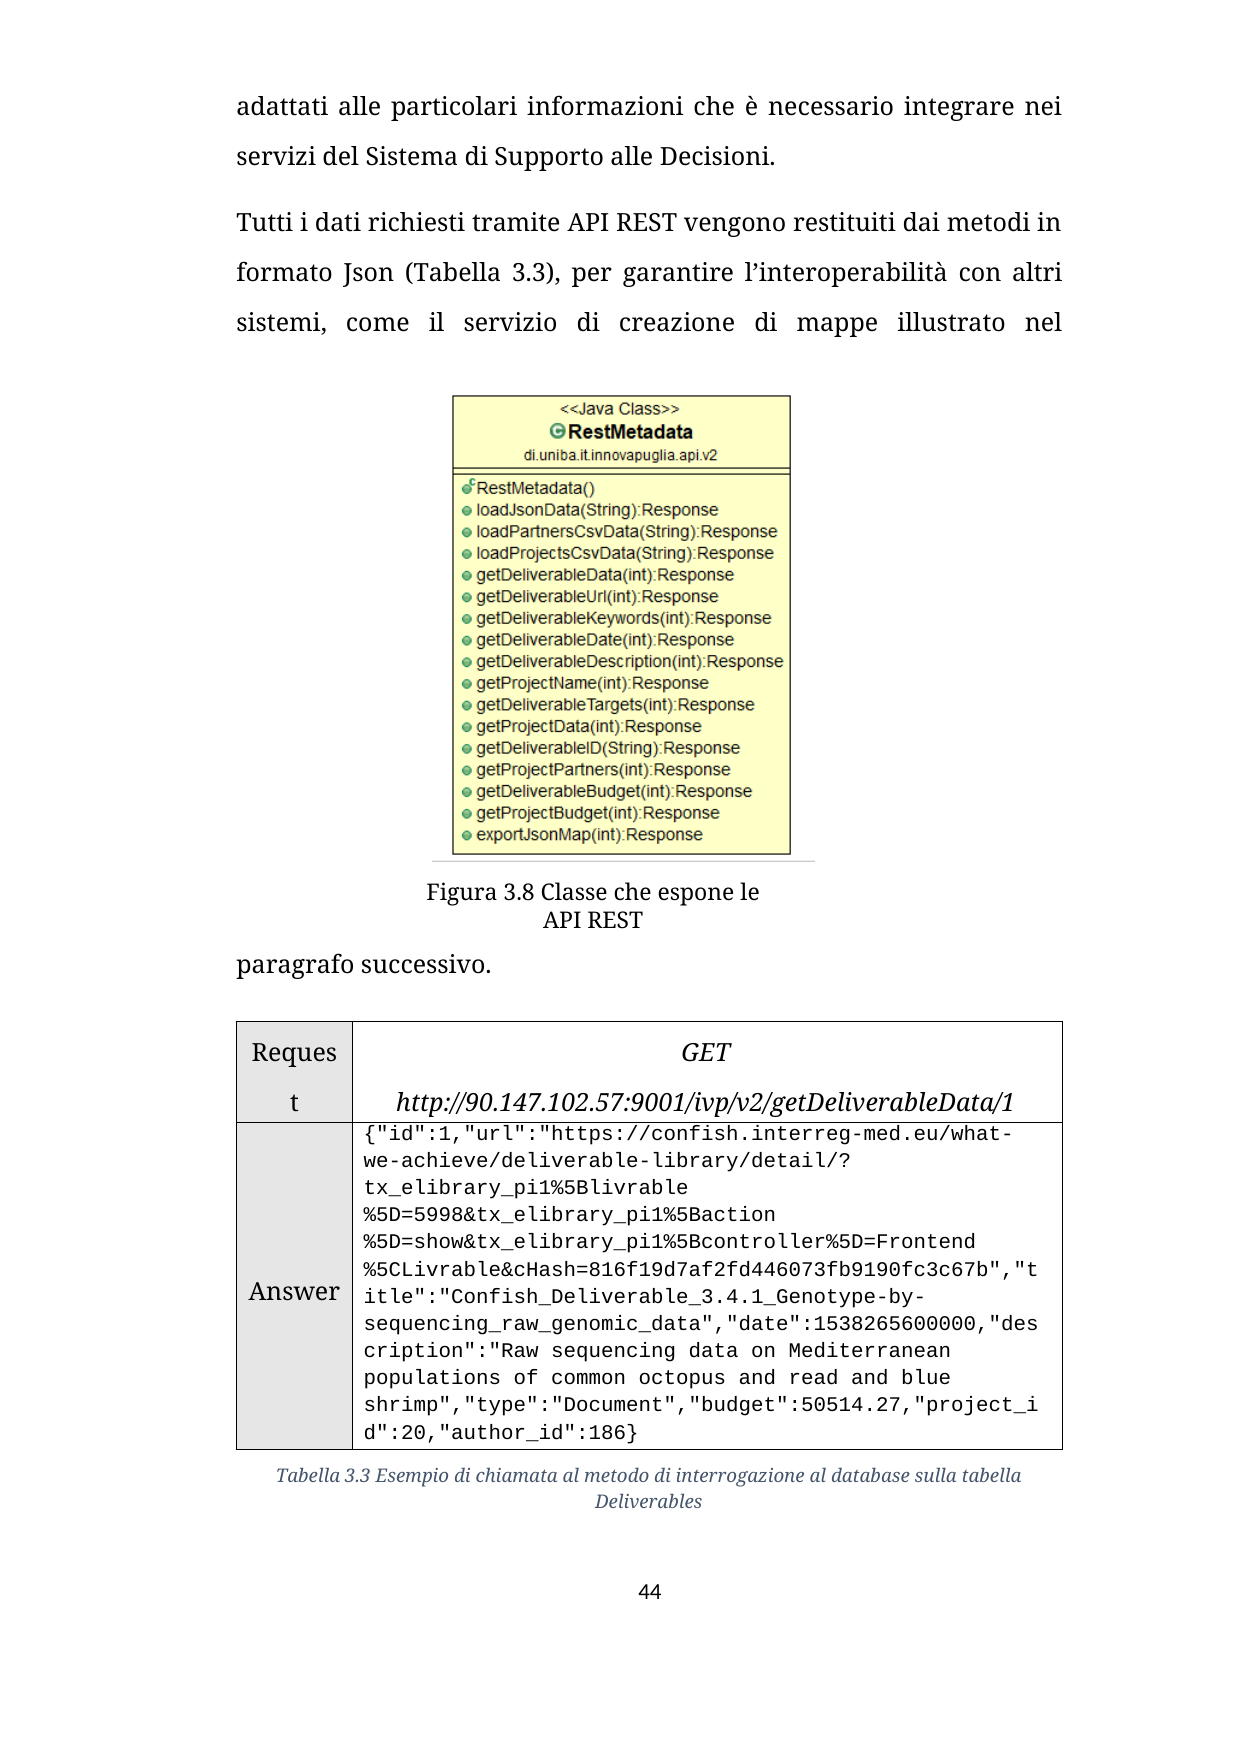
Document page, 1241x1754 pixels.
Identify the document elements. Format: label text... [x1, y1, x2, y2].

table_cell {"id":1,"url":"https://confish.interreg-med.eu/what-we-achieve/deliverable-library/detail/?tx_elibrary_pi1%5Blivrable%5D=5998&tx_elibrary_pi1%5Baction%5D=show&tx_elibrary_pi1%5Bcontroller%5D=Frontend%5CLivrable&cHash=816f19d7af2fd446073fb9190fc3c67b","title":"Confish_Deliverable_3.4.1_Genotype-by-sequencing_raw_genomic_data","date":1538265600000,"description":"Raw sequencing data on Mediterranean populations of common octopus and read and blue shrimp","type":"Document","budget":50514.27,"project_id":20,"author_id":186} [353, 1123, 1062, 1449]
text Tabella 3.3 Esempio di chiamata al metodo di interrogazione al database sulla tabella Deliverables [236, 1462, 1063, 1513]
text Tutti i dati richiesti tramite API REST vengono restituiti dai metodi in formato Json (Tabella 3.3), per garantire l’interoperabilità con altri sistemi, come il servizio di creazione di mappe illustrato nel paragrafo successivo. [236, 192, 1063, 983]
table_cell Answer [237, 1123, 352, 1449]
table_header GET http://90.147.102.57:9001/ivp/v2/getDeliverableData/1 [353, 1022, 1062, 1122]
text adattati alle particolari informazioni che è necessario integrare nei servizi del Sistema di Supporto alle Decisioni. [236, 75, 1063, 175]
table_header Request [237, 1022, 352, 1122]
